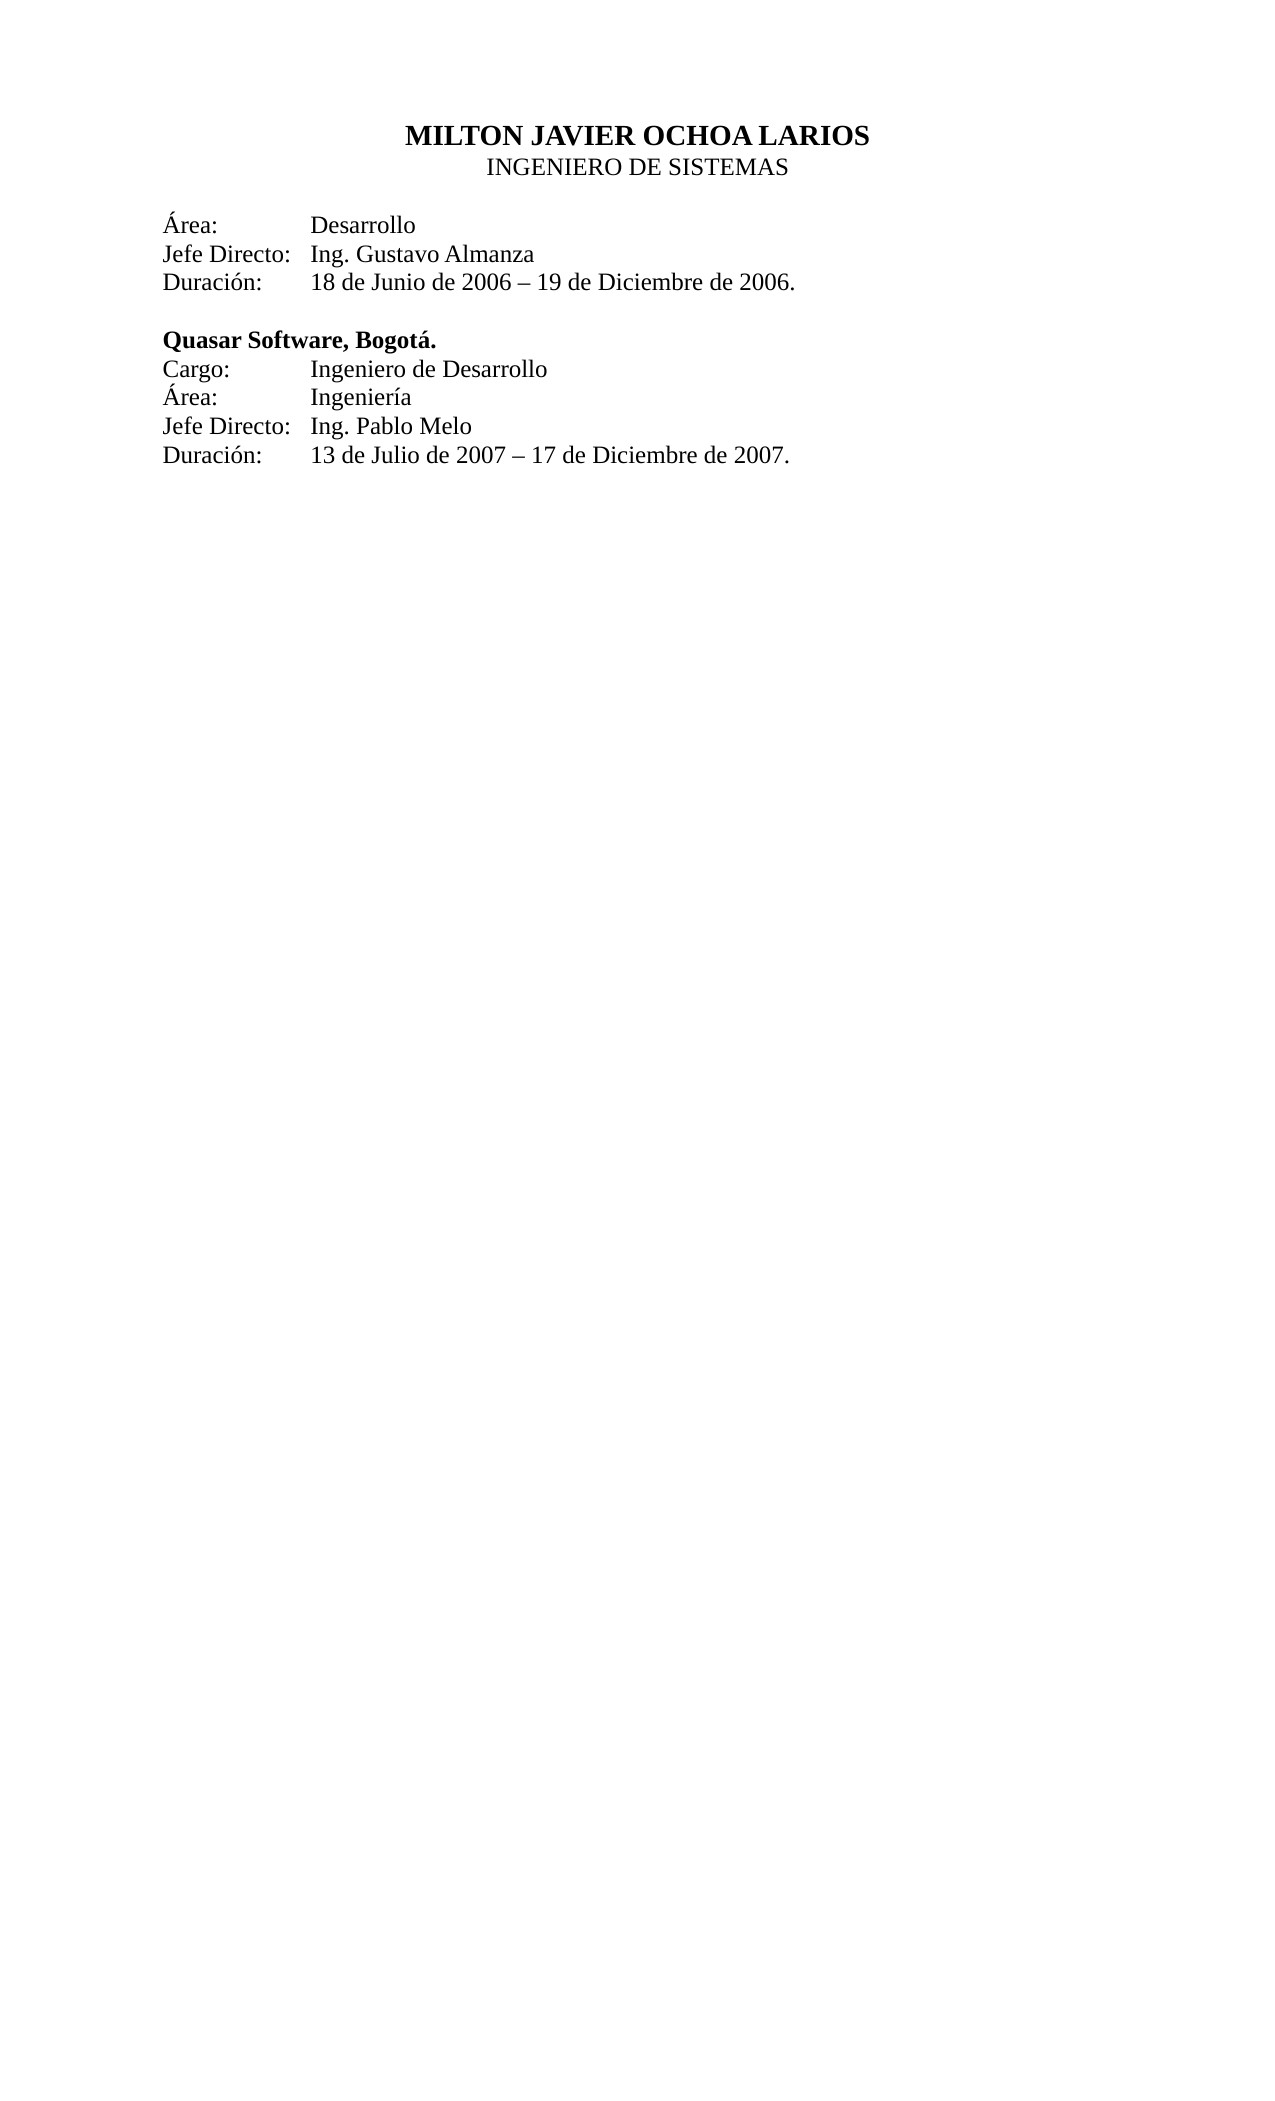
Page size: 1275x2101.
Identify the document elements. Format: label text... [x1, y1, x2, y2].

text Cargo: Ingeniero de Desarrollo [88, 354, 1186, 382]
text Jefe Directo: Ing. Pablo Melo [88, 411, 1186, 440]
text Duración: 13 de Julio de 2007 – 17 de Diciembre de 2007. [88, 440, 1186, 469]
text Área: Desarrollo [88, 210, 1186, 239]
text Duración: 18 de Junio de 2006 – 19 de Diciembre de 2006. [88, 267, 1186, 296]
text Quasar Software, Bogotá. [88, 325, 1186, 354]
text Área: Ingeniería [88, 382, 1186, 411]
text Jefe Directo: Ing. Gustavo Almanza [88, 239, 1186, 267]
